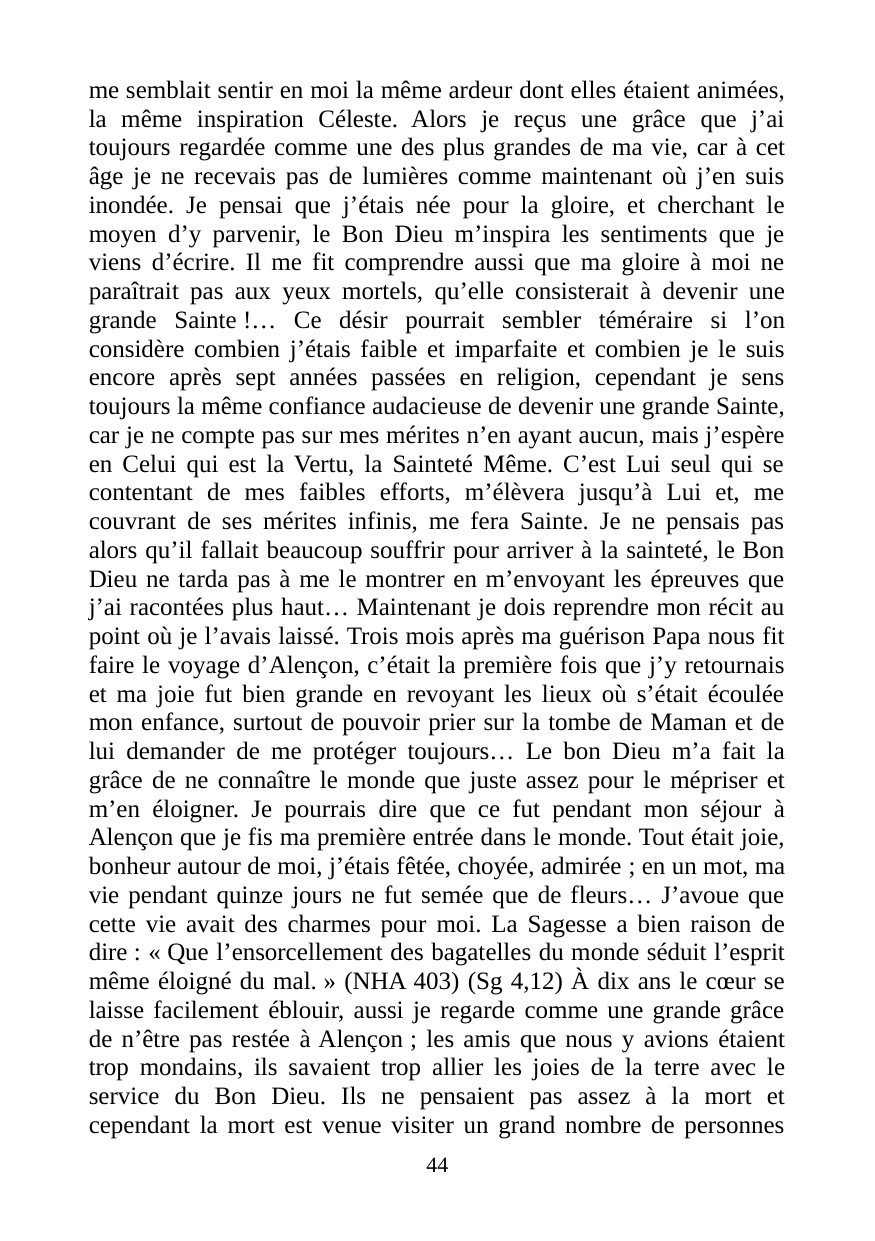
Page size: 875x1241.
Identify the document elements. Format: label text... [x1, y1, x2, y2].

text me semblait sentir en moi la même ardeur dont elles étaient animées, la même inspiration Céleste. Alors je reçus une grâce que j’ai toujours regardée comme une des plus grandes de ma vie, car à cet âge je ne recevais pas de lumières comme maintenant où j’en suis inondée. Je pensai que j’étais née pour la gloire, et cherchant le moyen d’y parvenir, le Bon Dieu m’inspira les sentiments que je viens d’écrire. Il me fit comprendre aussi que ma gloire à moi ne paraîtrait pas aux yeux mortels, qu’elle consisterait à devenir une grande Sainte !… Ce désir pourrait sembler téméraire si l’on considère combien j’étais faible et imparfaite et combien je le suis encore après sept années passées en religion, cependant je sens toujours la même confiance audacieuse de devenir une grande Sainte, car je ne compte pas sur mes mérites n’en ayant aucun, mais j’espère en Celui qui est la Vertu, la Sainteté Même. C’est Lui seul qui se contentant de mes faibles efforts, m’élèvera jusqu’à Lui et, me couvrant de ses mérites infinis, me fera Sainte. Je ne pensais pas alors qu’il fallait beaucoup souffrir pour arriver à la sainteté, le Bon Dieu ne tarda pas à me le montrer en m’envoyant les épreuves que j’ai racontées plus haut… Maintenant je dois reprendre mon récit au point où je l’avais laissé. Trois mois après ma guérison Papa nous fit faire le voyage d’Alençon, c’était la première fois que j’y retournais et ma joie fut bien grande en revoyant les lieux où s’était écoulée mon enfance, surtout de pouvoir prier sur la tombe de Maman et de lui demander de me protéger toujours… Le bon Dieu m’a fait la grâce de ne connaître le monde que juste assez pour le mépriser et m’en éloigner. Je pourrais dire que ce fut pendant mon séjour à Alençon que je fis ma première entrée dans le monde. Tout était joie, bonheur autour de moi, j’étais fêtée, choyée, admirée ; en un mot, ma vie pendant quinze jours ne fut semée que de fleurs… J’avoue que cette vie avait des charmes pour moi. La Sagesse a bien raison de dire : « Que l’ensorcellement des bagatelles du monde séduit l’esprit même éloigné du mal. » (NHA 403) (Sg 4,12) À dix ans le cœur se laisse facilement éblouir, aussi je regarde comme une grande grâce de n’être pas restée à Alençon ; les amis que nous y avions étaient trop mondains, ils savaient trop allier les joies de la terre avec le service du Bon Dieu. Ils ne pensaient pas assez à la mort et cependant la mort est venue visiter un grand nombre de personnes [88, 75, 786, 1139]
